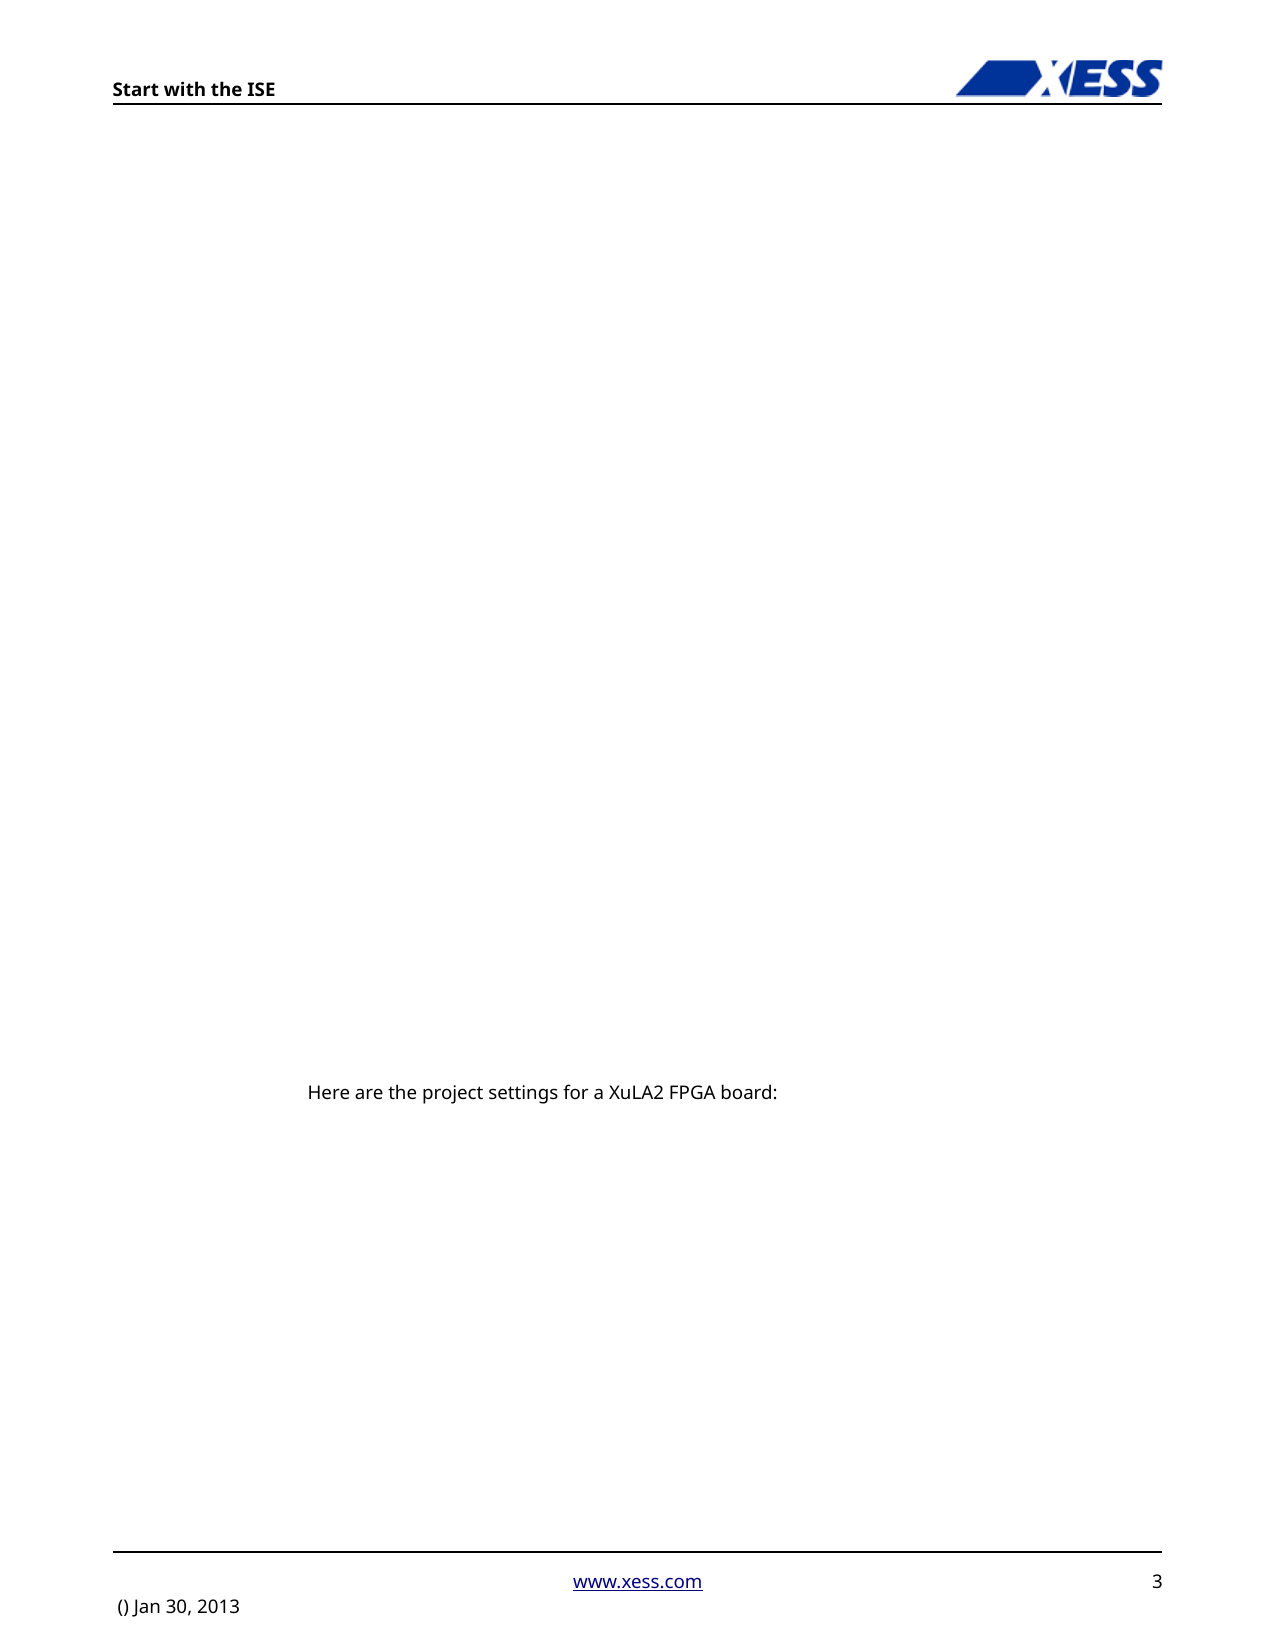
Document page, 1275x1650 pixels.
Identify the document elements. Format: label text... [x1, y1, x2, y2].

text Here are the project settings for a XuLA2 FPGA board: [307, 758, 1162, 1105]
picture [955, 60, 1163, 97]
